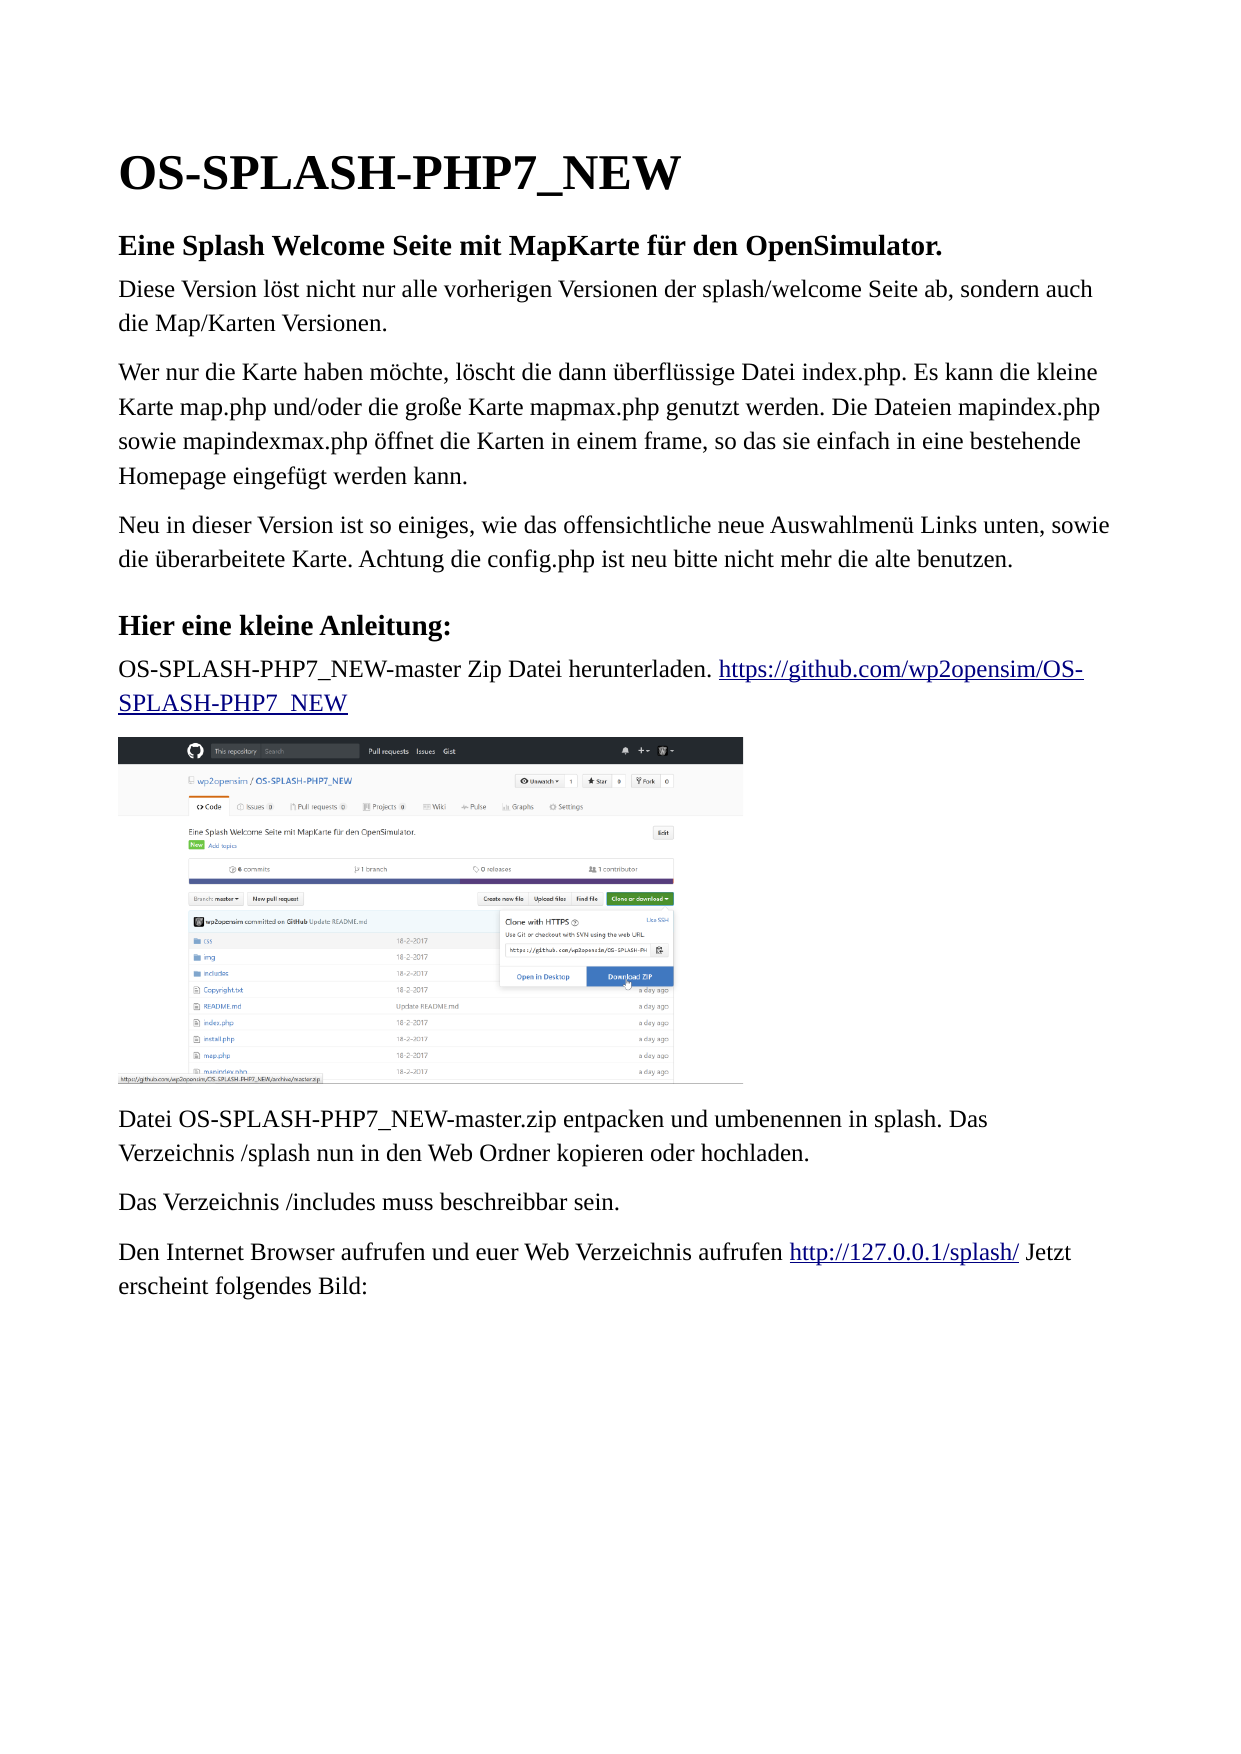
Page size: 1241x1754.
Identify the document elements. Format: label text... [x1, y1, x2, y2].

text Datei OS-SPLASH-PHP7_NEW-master.zip entpacken und umbenennen in splash. Das Verzeichnis /splash nun in den Web Ordner kopieren oder hochladen. [118, 1104, 1122, 1167]
subtitle Eine Splash Welcome Seite mit MapKarte für den OpenSimulator. [118, 228, 1122, 261]
subtitle Hier eine kleine Anleitung: [118, 608, 1122, 641]
text Den Internet Browser aufrufen und euer Web Verzeichnis aufrufen http://127.0.0.1/splash/ Jetzt erscheint folgendes Bild: [118, 1237, 1122, 1300]
text Diese Version löst nicht nur alle vorherigen Versionen der splash/welcome Seite ab, sondern auch die Map/Karten Versionen. [118, 274, 1122, 337]
text OS-SPLASH-PHP7_NEW-master Zip Datei herunterladen. https://github.com/wp2opensim/OS-SPLASH-PHP7_NEW [118, 654, 1122, 717]
text Wer nur die Karte haben möchte, löscht die dann überflüssige Datei index.php. Es kann die kleine Karte map.php und/oder die große Karte mapmax.php genutzt werden. Die Dateien mapindex.php sowie mapindexmax.php öffnet die Karten in einem frame, so das sie einfach in eine bestehende Homepage eingefügt werden kann. [118, 357, 1122, 489]
picture [118, 737, 744, 1084]
text Das Verzeichnis /includes muss beschreibbar sein. [118, 1187, 1122, 1216]
subtitle OS-SPLASH-PHP7_NEW [118, 143, 1122, 201]
text Neu in dieser Version ist so einiges, wie das offensichtliche neue Auswahlmenü Links unten, sowie die überarbeitete Karte. Achtung die config.php ist neu bitte nicht mehr die alte benutzen. [118, 510, 1122, 573]
